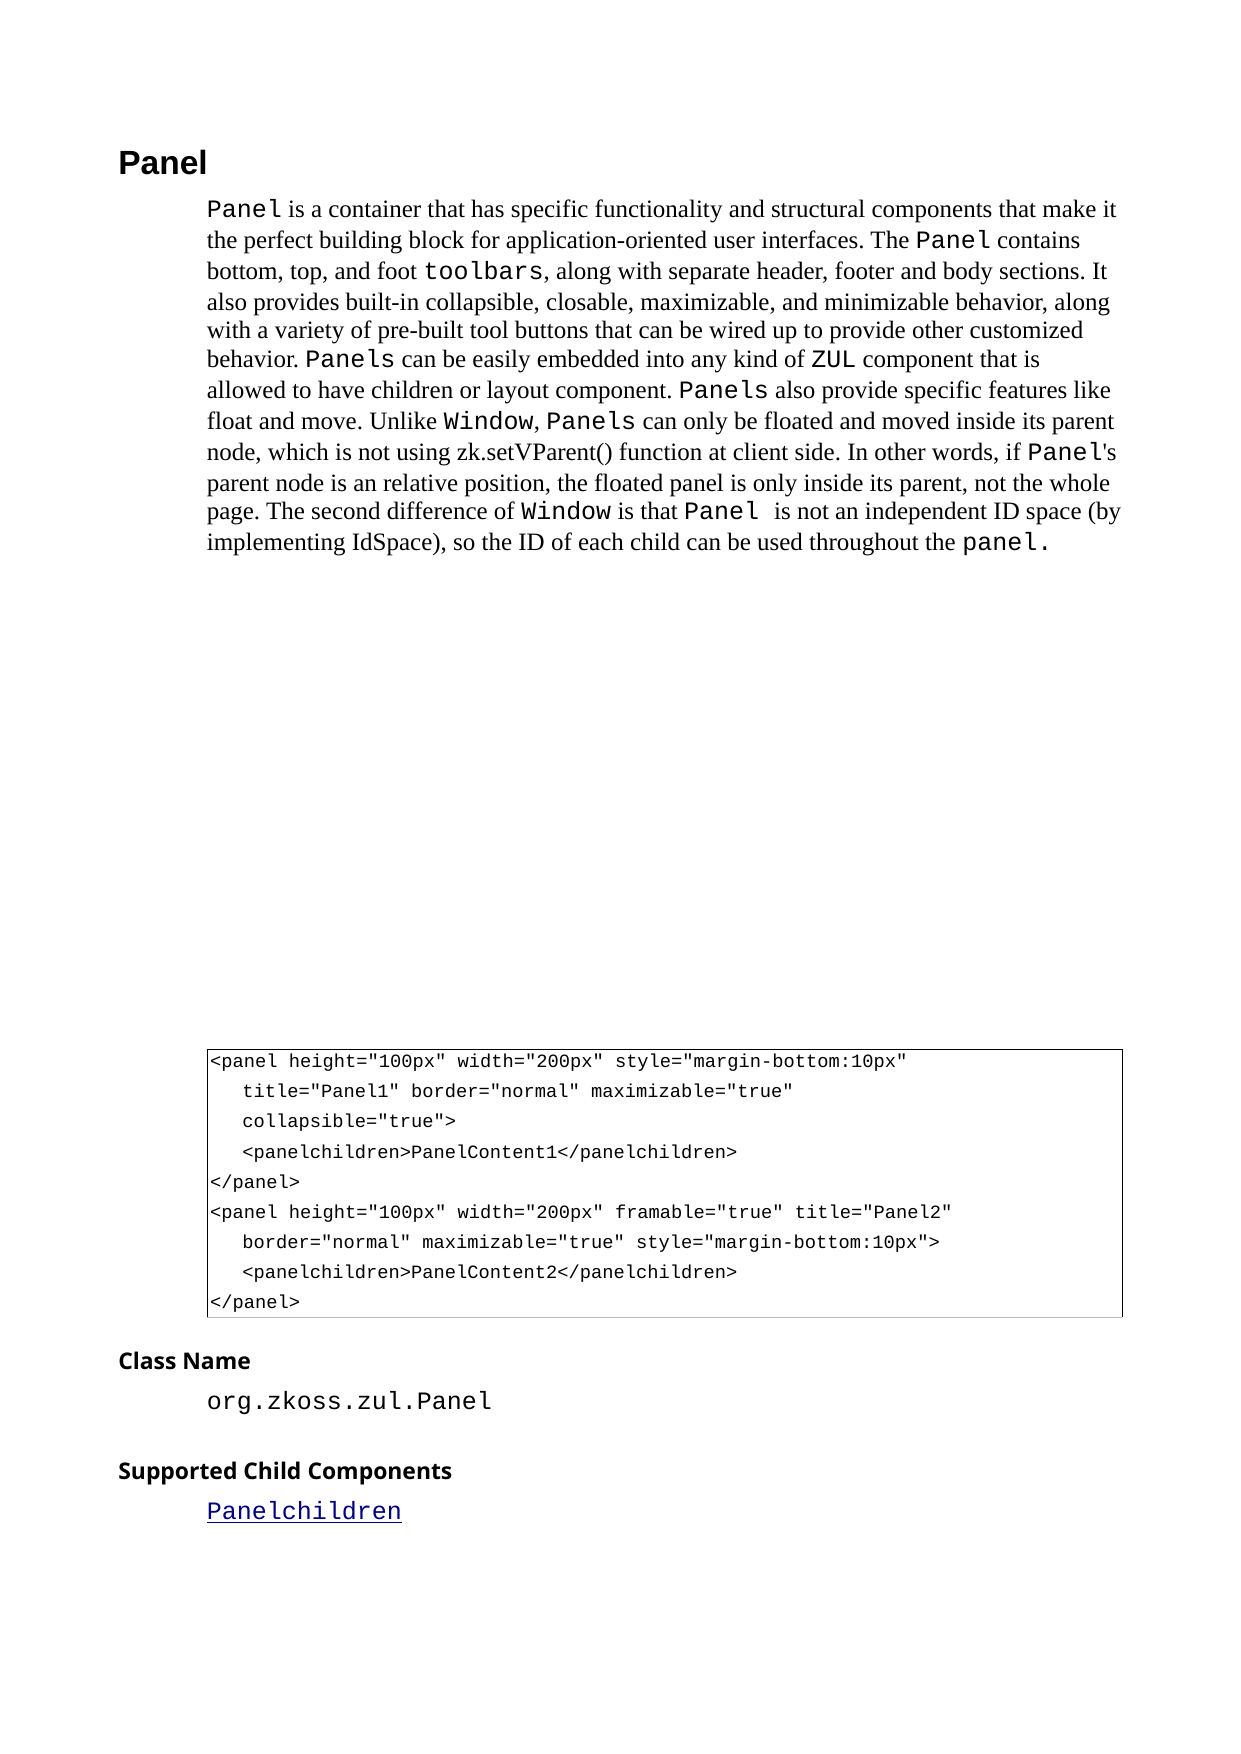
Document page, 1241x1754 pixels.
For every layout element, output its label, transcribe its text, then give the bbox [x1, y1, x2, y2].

text Panel is a container that has specific functionality and structural components that make it the perfect building block for application-oriented user interfaces. The Panel contains bottom, top, and foot toolbars, along with separate header, footer and body sections. It also provides built-in collapsible, closable, maximizable, and minimizable behavior, along with a variety of pre-built tool buttons that can be wired up to provide other customized behavior. Panels can be easily embedded into any kind of ZUL component that is allowed to have children or layout component. Panels also provide specific features like float and move. Unlike Window, Panels can only be floated and moved inside its parent node, which is not using zk.setVParent() function at client side. In other words, if Panel's parent node is an relative position, the floated panel is only inside its parent, not the whole page. The second difference of Window is that Panel is not an independent ID space (by implementing IdSpace), so the ID of each child can be used throughout the panel. [207, 194, 1122, 558]
text <panelchildren>PanelContent2</panelchildren> [208, 1260, 1122, 1284]
subtitle Class Name [118, 1345, 1122, 1376]
text <panel height="100px" width="200px" style="margin-bottom:10px" [208, 1050, 1122, 1073]
text org.zkoss.zul.Panel [207, 1389, 1122, 1417]
text <panel height="100px" width="200px" framable="true" title="Panel2" [208, 1199, 1122, 1224]
subtitle Supported Child Components [118, 1455, 1122, 1486]
text </panel> [208, 1169, 1122, 1194]
subtitle Panel [118, 143, 1122, 182]
text collapsible="true"> [208, 1109, 1122, 1133]
text border="normal" maximizable="true" style="margin-bottom:10px"> [208, 1230, 1122, 1254]
text title="Panel1" border="normal" maximizable="true" [208, 1079, 1122, 1103]
text Panelchildren [207, 1498, 1122, 1527]
text <panelchildren>PanelContent1</panelchildren> [208, 1139, 1122, 1164]
text </panel> [208, 1290, 1122, 1317]
